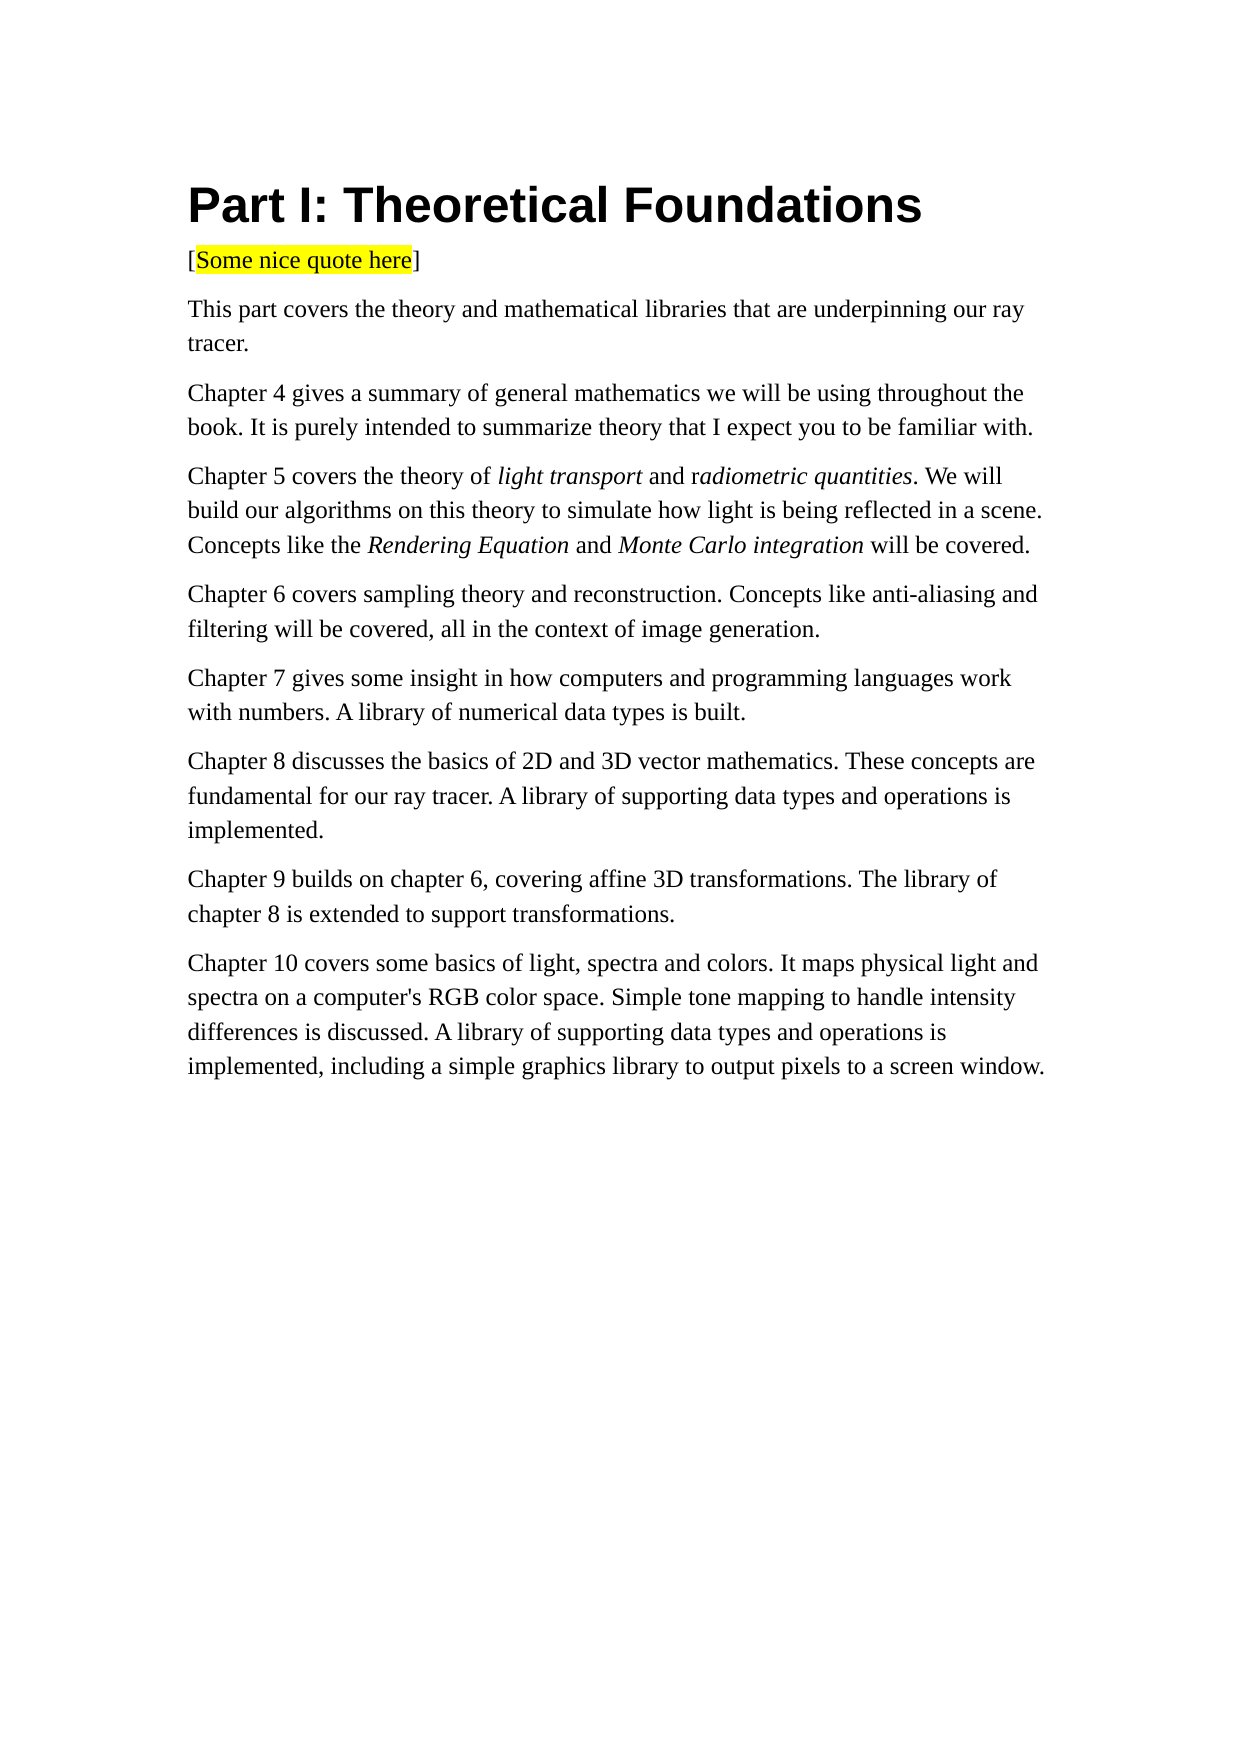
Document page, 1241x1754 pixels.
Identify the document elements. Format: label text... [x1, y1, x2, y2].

text Part I: Theoretical Foundations [187, 175, 1053, 232]
text Chapter 9 builds on chapter 6, covering affine 3D transformations. The library of chapter 8 is extended to support transformations. [187, 864, 1053, 927]
text This part covers the theory and mathematical libraries that are underpinning our ray tracer. [187, 294, 1053, 357]
text Chapter 4 gives a summary of general mathematics we will be using throughout the book. It is purely intended to summarize theory that I expect you to be familiar with. [187, 378, 1053, 441]
text Chapter 7 gives some insight in how computers and programming languages work with numbers. A library of numerical data types is built. [187, 663, 1053, 726]
text Chapter 6 covers sampling theory and reconstruction. Concepts like anti-aliasing and filtering will be covered, all in the context of image generation. [187, 579, 1053, 642]
text Chapter 5 covers the theory of light transport and radiometric quantities. We will build our algorithms on this theory to simulate how light is being reflected in a scene. Concepts like the Rendering Equation and Monte Carlo integration will be covered. [187, 461, 1053, 559]
text Chapter 10 covers some basics of light, spectra and colors. It maps physical light and spectra on a computer's RGB color space. Simple tone mapping to handle intensity differences is discussed. A library of supporting data types and operations is implemented, including a simple graphics library to output pixels to a screen window. [187, 948, 1053, 1080]
text Chapter 8 discusses the basics of 2D and 3D vector mathematics. These concepts are fundamental for our ray tracer. A library of supporting data types and operations is implemented. [187, 746, 1053, 844]
text [Some nice quote here] [187, 245, 1053, 274]
